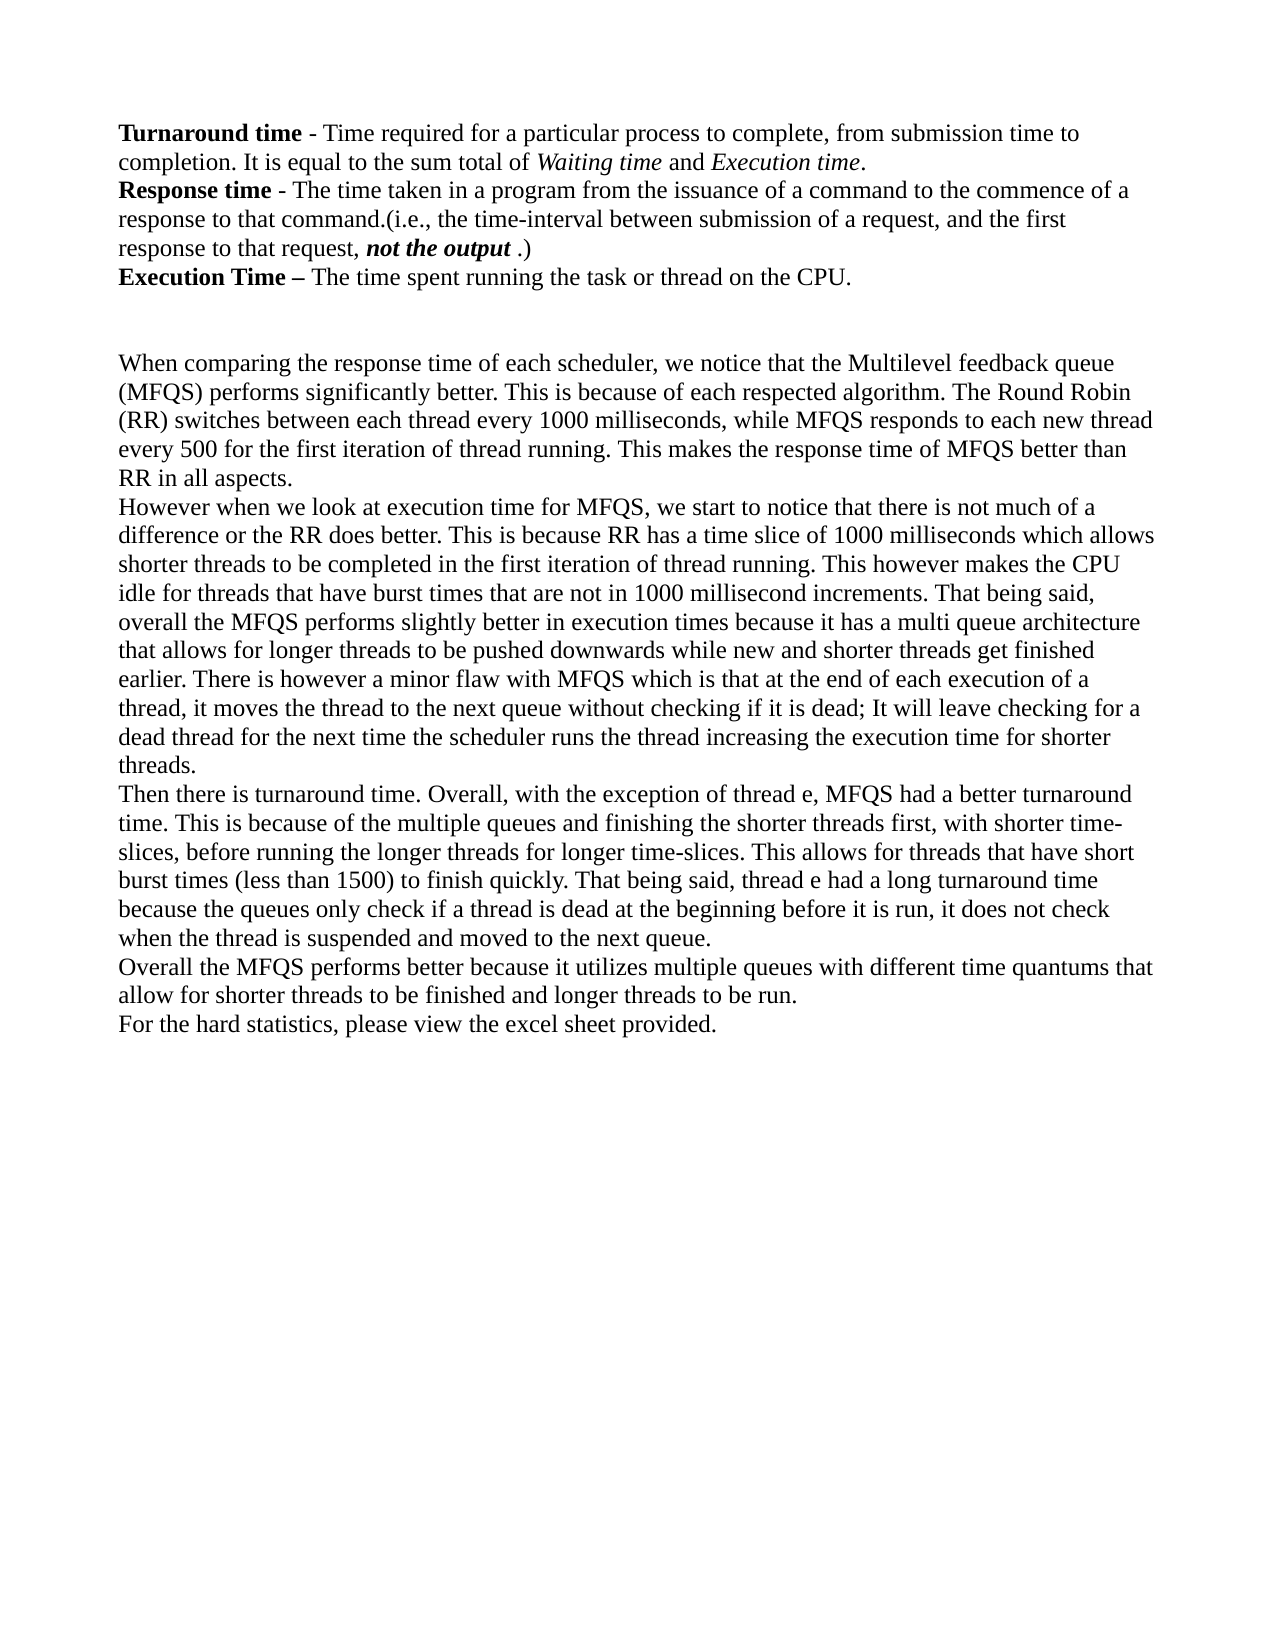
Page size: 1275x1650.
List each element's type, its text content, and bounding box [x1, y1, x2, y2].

text Response time - The time taken in a program from the issuance of a command to the commence of a response to that command.(i.e., the time-interval between submission of a request, and the first response to that request, not the output .) [118, 176, 1157, 262]
text Execution Time – The time spent running the task or thread on the CPU. [118, 262, 1157, 291]
text When comparing the response time of each scheduler, we notice that the Multilevel feedback queue (MFQS) performs significantly better. This is because of each respected algorithm. The Round Robin (RR) switches between each thread every 1000 milliseconds, while MFQS responds to each new thread every 500 for the first iteration of thread running. This makes the response time of MFQS better than RR in all aspects. [118, 348, 1157, 492]
text However when we look at execution time for MFQS, we start to notice that there is not much of a difference or the RR does better. This is because RR has a time slice of 1000 milliseconds which allows shorter threads to be completed in the first iteration of thread running. This however makes the CPU idle for threads that have burst times that are not in 1000 millisecond increments. That being said, overall the MFQS performs slightly better in execution times because it has a multi queue architecture that allows for longer threads to be pushed downwards while new and shorter threads get finished earlier. There is however a minor flaw with MFQS which is that at the end of each execution of a thread, it moves the thread to the next queue without checking if it is dead; It will leave checking for a dead thread for the next time the scheduler runs the thread increasing the execution time for shorter threads. [118, 492, 1157, 779]
text Turnaround time - Time required for a particular process to complete, from submission time to completion. It is equal to the sum total of Waiting time and Execution time. [118, 118, 1157, 176]
text Then there is turnaround time. Overall, with the exception of thread e, MFQS had a better turnaround time. This is because of the multiple queues and finishing the shorter threads first, with shorter time-slices, before running the longer threads for longer time-slices. This allows for threads that have short burst times (less than 1500) to finish quickly. That being said, thread e had a long turnaround time because the queues only check if a thread is dead at the beginning before it is run, it does not check when the thread is suspended and moved to the next queue. [118, 779, 1157, 952]
text Overall the MFQS performs better because it utilizes multiple queues with different time quantums that allow for shorter threads to be finished and longer threads to be run. [118, 952, 1157, 1009]
text For the hard statistics, please view the excel sheet provided. [118, 1009, 1157, 1038]
